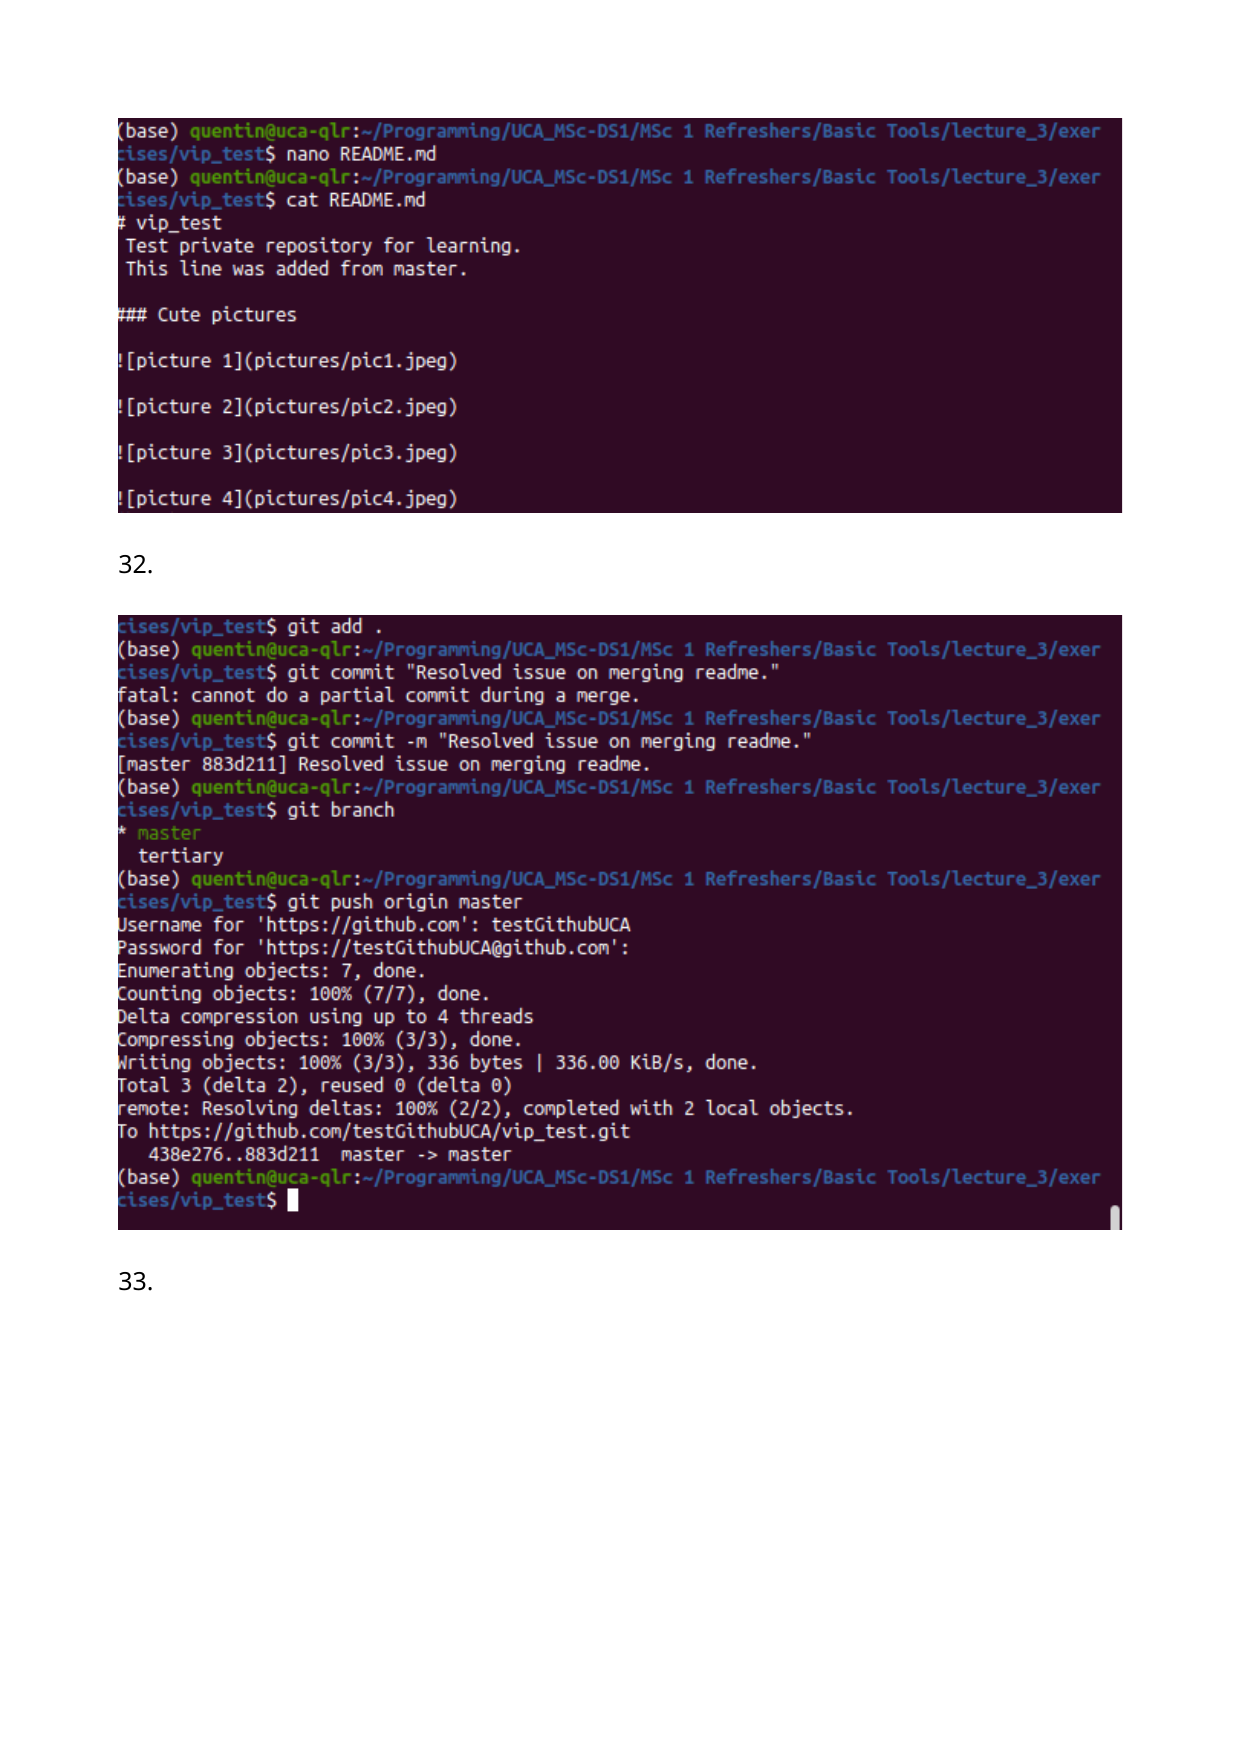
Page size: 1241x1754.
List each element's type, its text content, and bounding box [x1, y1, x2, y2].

text 32. [118, 547, 1122, 581]
text 33. [118, 1263, 1122, 1297]
picture [118, 118, 1123, 513]
picture [118, 615, 1123, 1230]
